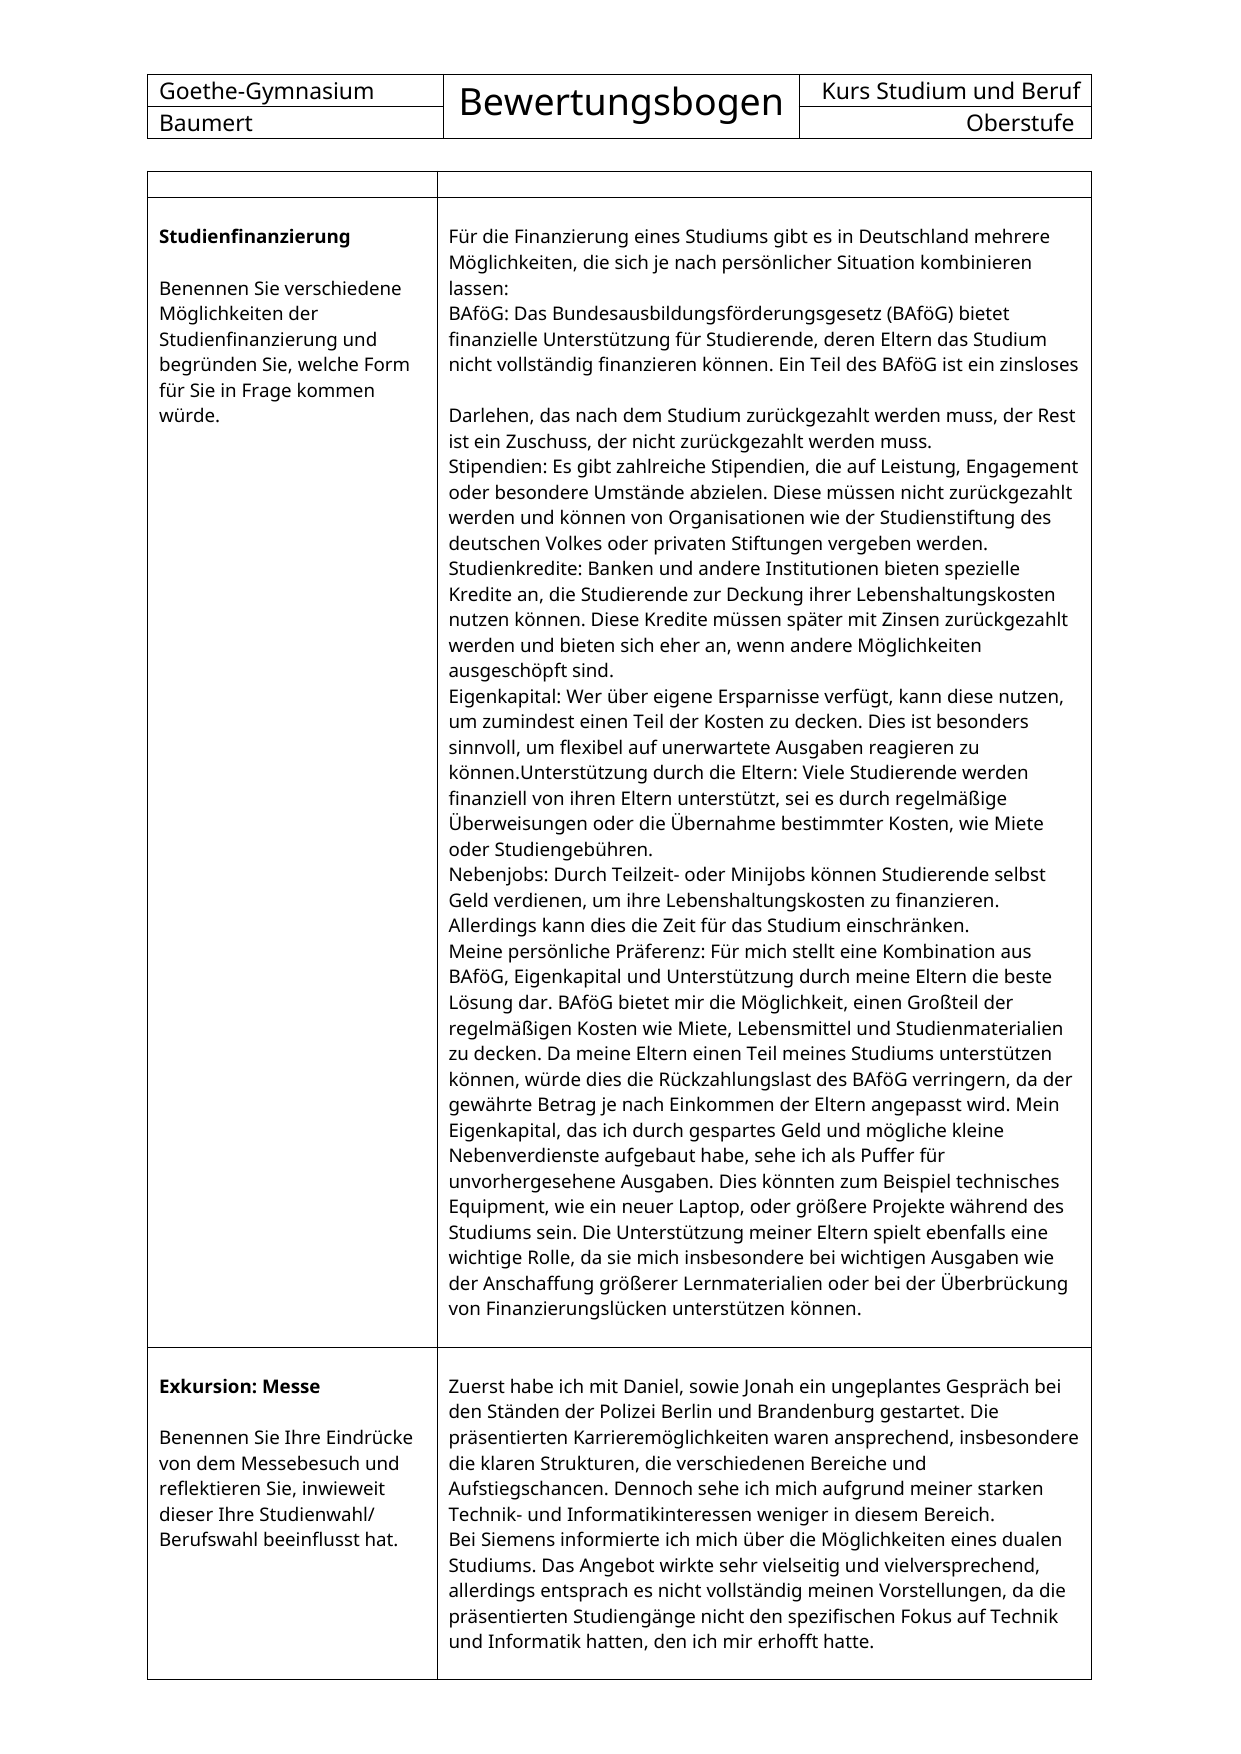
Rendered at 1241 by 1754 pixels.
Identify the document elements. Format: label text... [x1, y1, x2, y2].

table_cell Studienfinanzierung Benennen Sie verschiedene Möglichkeiten der Studienfinanzierung und begründen Sie, welche Form für Sie in Frage kommen würde. [148, 198, 437, 1347]
table_cell Exkursion: Messe Benennen Sie Ihre Eindrücke von dem Messebesuch und reflektieren Sie, inwieweit dieser Ihre Studienwahl/ Berufswahl beeinflusst hat. [148, 1348, 437, 1679]
table_cell [148, 172, 437, 197]
table_cell Für die Finanzierung eines Studiums gibt es in Deutschland mehrere Möglichkeiten, die sich je nach persönlicher Situation kombinieren lassen: BAföG: Das Bundesausbildungsförderungsgesetz (BAföG) bietet finanzielle Unterstützung für Studierende, deren Eltern das Studium nicht vollständig finanzieren können. Ein Teil des BAföG ist ein zinsloses Darlehen, das nach dem Studium zurückgezahlt werden muss, der Rest ist ein Zuschuss, der nicht zurückgezahlt werden muss. Stipendien: Es gibt zahlreiche Stipendien, die auf Leistung, Engagement oder besondere Umstände abzielen. Diese müssen nicht zurückgezahlt werden und können von Organisationen wie der Studienstiftung des deutschen Volkes oder privaten Stiftungen vergeben werden. Studienkredite: Banken und andere Institutionen bieten spezielle Kredite an, die Studierende zur Deckung ihrer Lebenshaltungskosten nutzen können. Diese Kredite müssen später mit Zinsen zurückgezahlt werden und bieten sich eher an, wenn andere Möglichkeiten ausgeschöpft sind. Eigenkapital: Wer über eigene Ersparnisse verfügt, kann diese nutzen, um zumindest einen Teil der Kosten zu decken. Dies ist besonders sinnvoll, um flexibel auf unerwartete Ausgaben reagieren zu können.Unterstützung durch die Eltern: Viele Studierende werden finanziell von ihren Eltern unterstützt, sei es durch regelmäßige Überweisungen oder die Übernahme bestimmter Kosten, wie Miete oder Studiengebühren. Nebenjobs: Durch Teilzeit- oder Minijobs können Studierende selbst Geld verdienen, um ihre Lebenshaltungskosten zu finanzieren. Allerdings kann dies die Zeit für das Studium einschränken. Meine persönliche Präferenz: Für mich stellt eine Kombination aus BAföG, Eigenkapital und Unterstützung durch meine Eltern die beste Lösung dar. BAföG bietet mir die Möglichkeit, einen Großteil der regelmäßigen Kosten wie Miete, Lebensmittel und Studienmaterialien zu decken. Da meine Eltern einen Teil meines Studiums unterstützen können, würde dies die Rückzahlungslast des BAföG verringern, da der gewährte Betrag je nach Einkommen der Eltern angepasst wird. Mein Eigenkapital, das ich durch gespartes Geld und mögliche kleine Nebenverdienste aufgebaut habe, sehe ich als Puffer für unvorhergesehene Ausgaben. Dies könnten zum Beispiel technisches Equipment, wie ein neuer Laptop, oder größere Projekte während des Studiums sein. Die Unterstützung meiner Eltern spielt ebenfalls eine wichtige Rolle, da sie mich insbesondere bei wichtigen Ausgaben wie der Anschaffung größerer Lernmaterialien oder bei der Überbrückung von Finanzierungslücken unterstützen können. [438, 198, 1091, 1347]
table_cell Zuerst habe ich mit Daniel, sowie Jonah ein ungeplantes Gespräch bei den Ständen der Polizei Berlin und Brandenburg gestartet. Die präsentierten Karrieremöglichkeiten waren ansprechend, insbesondere die klaren Strukturen, die verschiedenen Bereiche und Aufstiegschancen. Dennoch sehe ich mich aufgrund meiner starken Technik- und Informatikinteressen weniger in diesem Bereich. Bei Siemens informierte ich mich über die Möglichkeiten eines dualen Studiums. Das Angebot wirkte sehr vielseitig und vielversprechend, allerdings entsprach es nicht vollständig meinen Vorstellungen, da die präsentierten Studiengänge nicht den spezifischen Fokus auf Technik und Informatik hatten, den ich mir erhofft hatte. [438, 1348, 1091, 1679]
